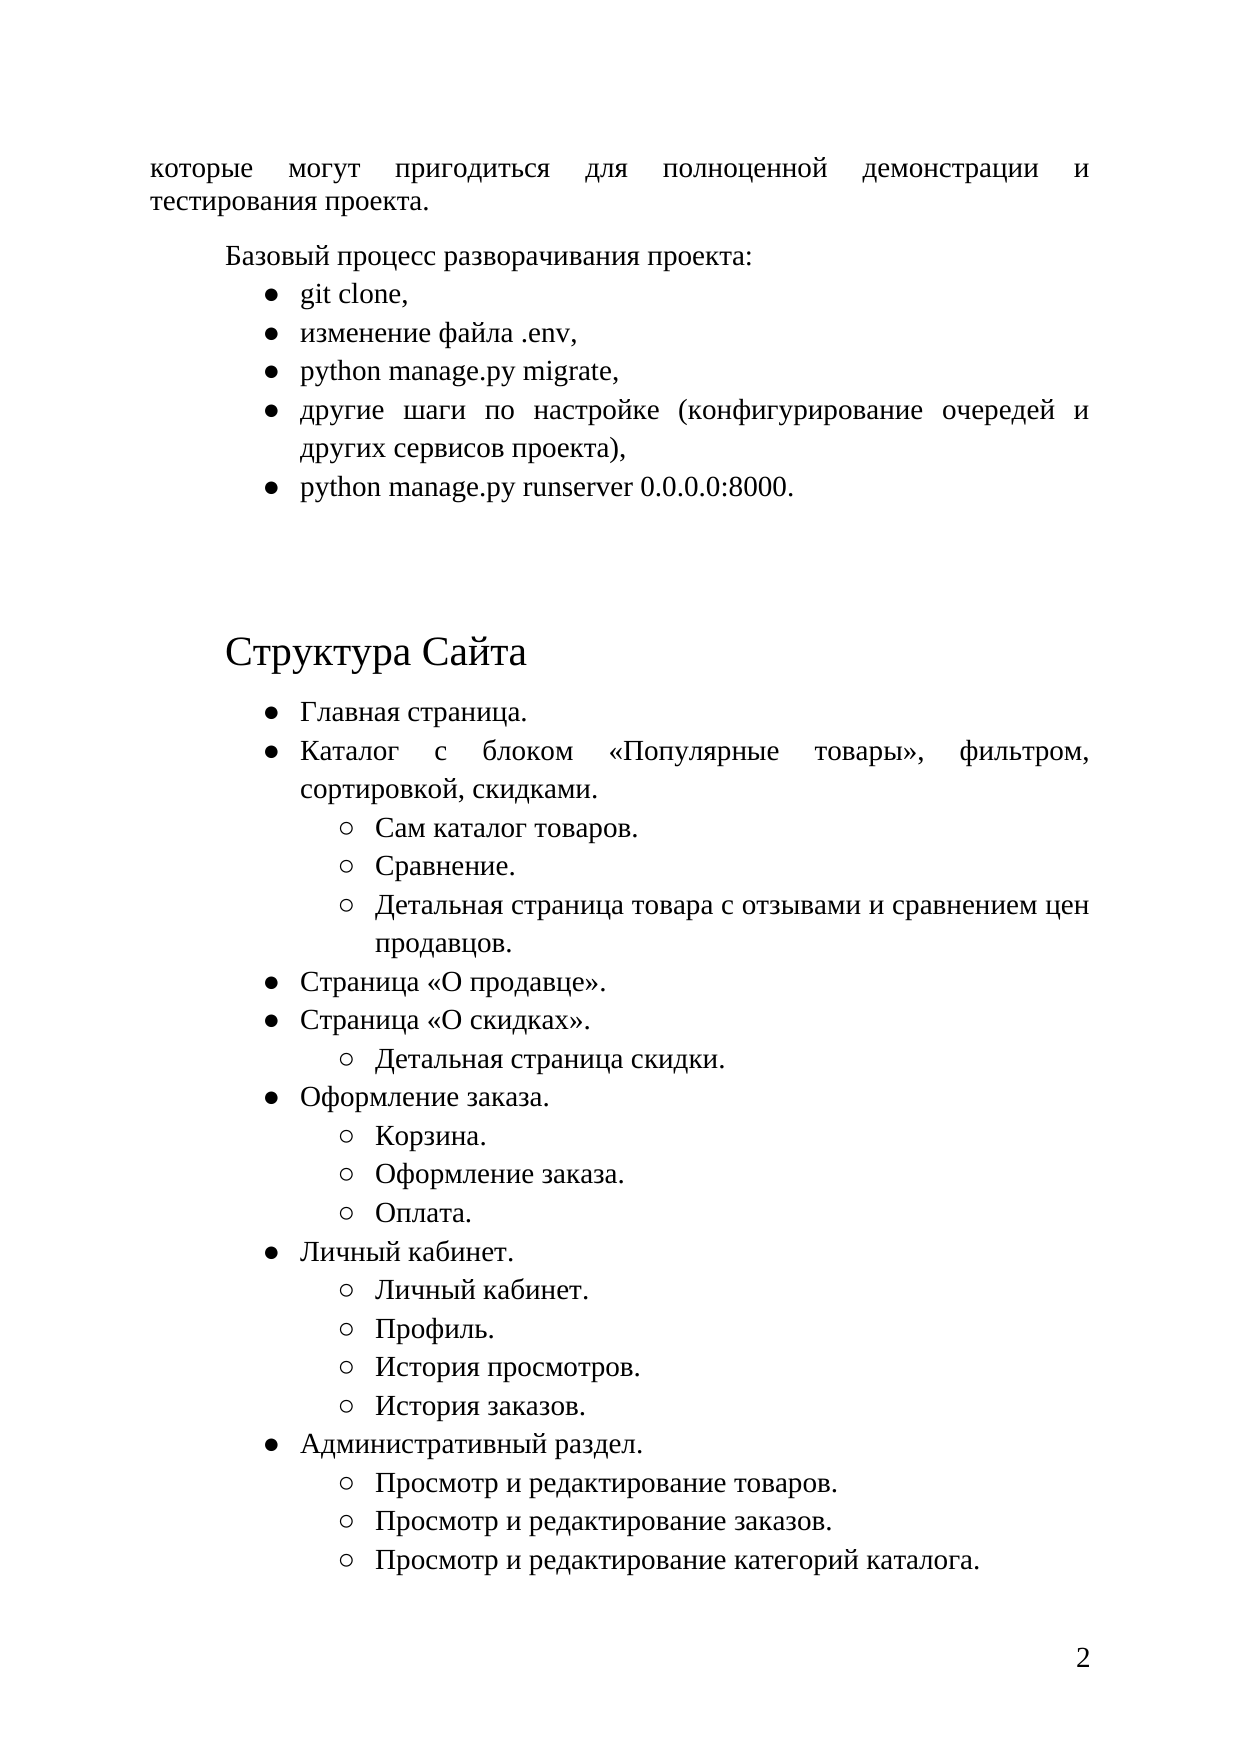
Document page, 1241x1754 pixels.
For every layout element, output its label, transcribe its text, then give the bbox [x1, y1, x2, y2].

list Просмотр и редактирование заказов. [337, 1503, 1090, 1537]
list Оплата. [337, 1195, 1090, 1229]
list История просмотров. [337, 1349, 1090, 1383]
list Просмотр и редактирование товаров. [337, 1465, 1090, 1498]
list Просмотр и редактирование категорий каталога. [337, 1542, 1090, 1576]
list python manage.py migrate, [262, 353, 1090, 387]
list Корзина. [337, 1118, 1090, 1152]
list Личный кабинет. [262, 1234, 1090, 1267]
list Сравнение. [337, 848, 1090, 882]
text которые могут пригодиться для полноценной демонстрации и тестирования проекта. [150, 150, 1090, 217]
list Профиль. [337, 1311, 1090, 1344]
list Личный кабинет. [337, 1272, 1090, 1306]
list python manage.py runserver 0.0.0.0:8000. [262, 469, 1090, 503]
list Каталог с блоком «Популярные товары», фильтром, сортировкой, скидками. [262, 733, 1090, 805]
list Главная страница. [262, 694, 1090, 728]
subtitle Структура Сайта [150, 626, 1090, 674]
list Детальная страница товара с отзывами и сравнением цен продавцов. [337, 887, 1090, 959]
list Административный раздел. [262, 1426, 1090, 1460]
list Страница «О продавце». [262, 964, 1090, 997]
list История заказов. [337, 1388, 1090, 1421]
list изменение файла .env, [262, 315, 1090, 348]
list Оформление заказа. [337, 1157, 1090, 1190]
list другие шаги по настройке (конфигурирование очередей и других сервисов проекта), [262, 392, 1090, 464]
list Оформление заказа. [262, 1079, 1090, 1113]
list git clone, [262, 276, 1090, 310]
list Детальная страница скидки. [337, 1041, 1090, 1074]
text Базовый процесс разворачивания проекта: [150, 238, 1090, 271]
list Страница «О скидках». [262, 1002, 1090, 1036]
list Сам каталог товаров. [337, 810, 1090, 843]
